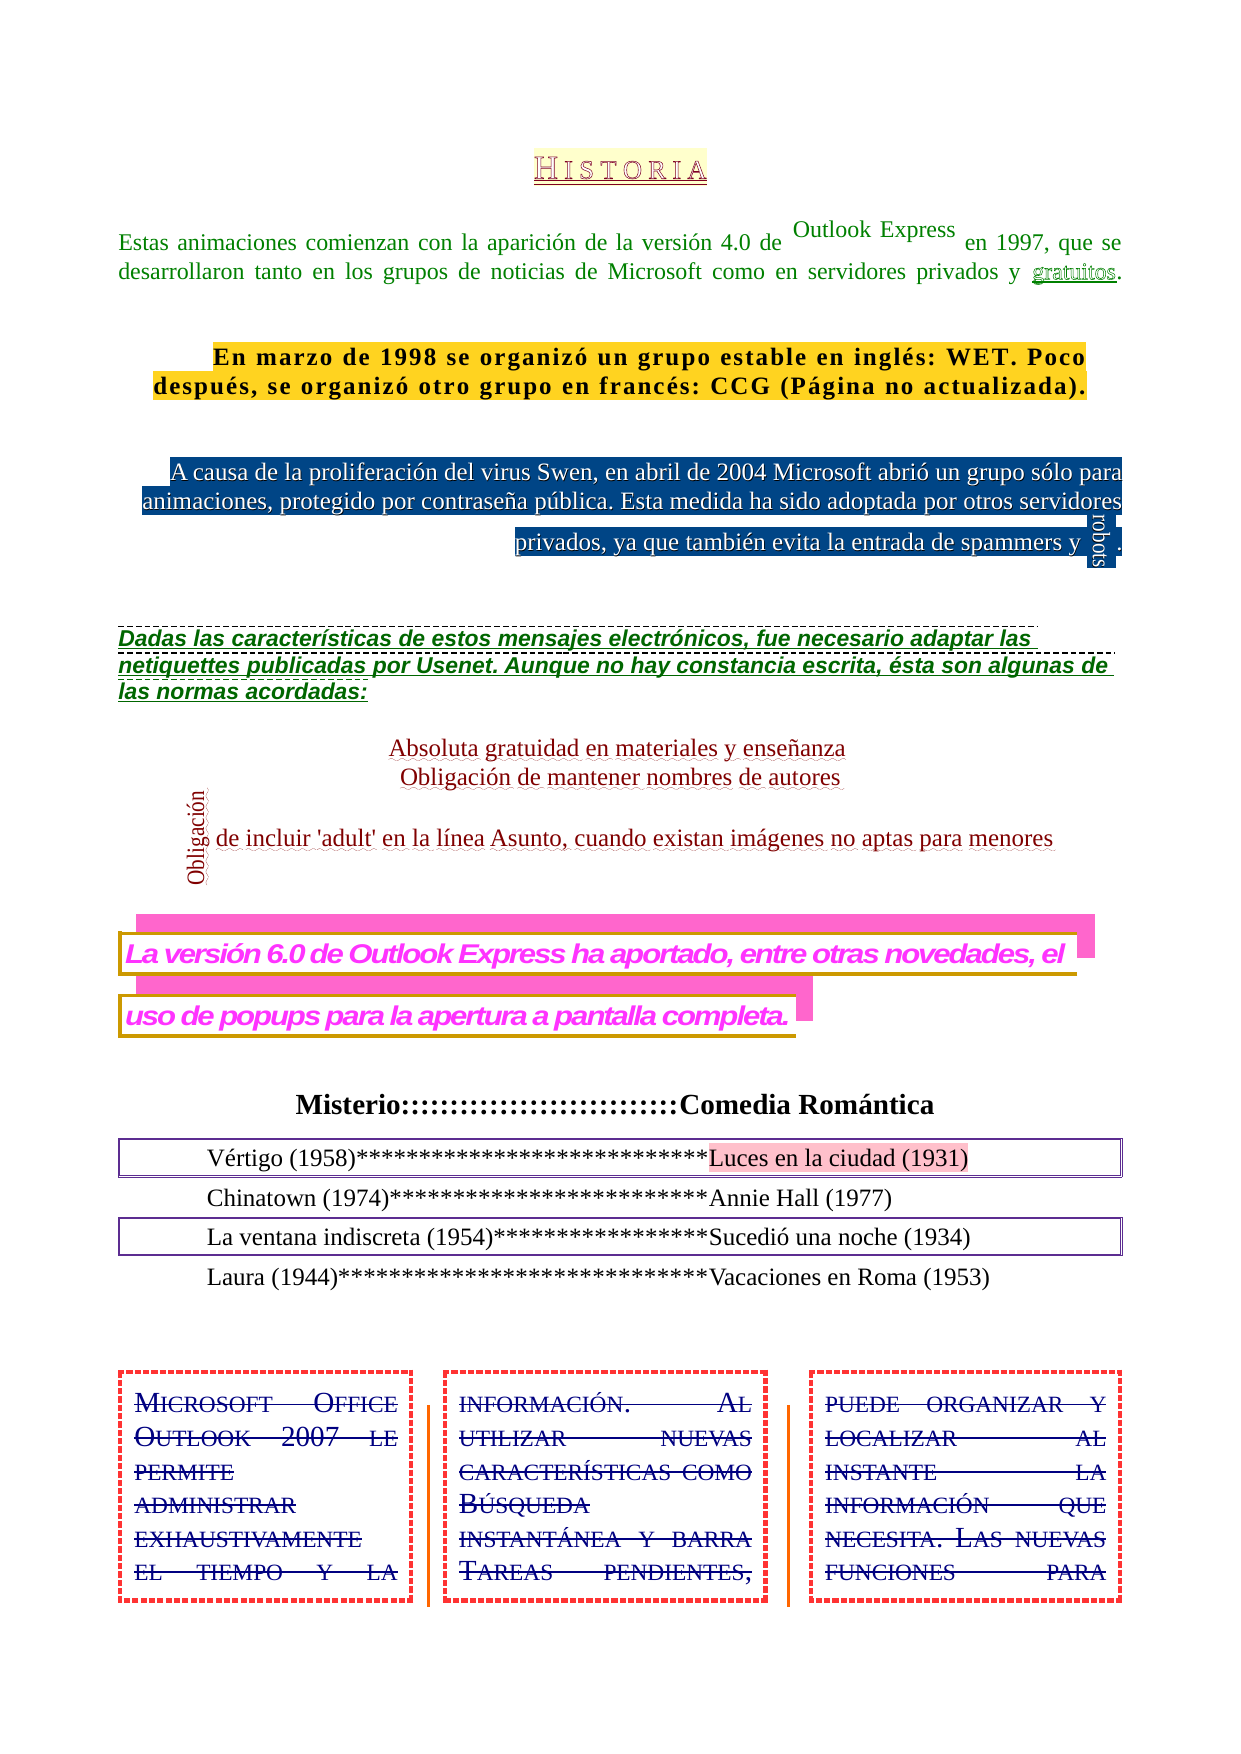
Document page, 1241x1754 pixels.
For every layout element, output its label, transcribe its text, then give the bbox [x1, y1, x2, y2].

text A causa de la proliferación del virus Swen, en abril de 2004 Microsoft abrió un grupo sólo para animaciones, protegido por contraseña pública. Esta medida ha sido adoptada por otros servidores privados, ya que también evita la entrada de spammers y robots. [118, 457, 1122, 568]
text Absoluta gratuidad en materiales y enseñanza [118, 733, 1122, 762]
text Misterio Comedia Romántica [118, 1087, 1122, 1121]
text Chinatown (1974) Annie Hall (1977) [118, 1183, 1122, 1211]
text Obligación de mantener nombres de autores [118, 762, 1122, 791]
text Vértigo (1958) Luces en la ciudad (1931) [120, 1140, 1120, 1175]
text puede organizar y localizar al instante la información que necesita. Las nuevas funciones para [809, 1369, 1122, 1603]
text Estas animaciones comienzan con la aparición de la versión 4.0 de Outlook Express en 1997, que se desarrollaron tanto en los grupos de noticias de Microsoft como en servidores privados y gratuitos. [118, 215, 1122, 285]
text Microsoft Office Outlook 2007 le permite administrar exhaustivamente el tiempo y la [118, 1369, 413, 1603]
text En marzo de 1998 se organizó un grupo estable en inglés: WET. Poco después, se organizó otro grupo en francés: CCG (Página no actualizada). [118, 342, 1122, 400]
text La versión 6.0 de Outlook Express ha aportado, entre otras novedades, el uso de popups para la apertura a pantalla completa. [122, 914, 1122, 1038]
text información. Al utilizar nuevas características como Búsqueda instantánea y barra Tareas pendientes, [443, 1369, 768, 1603]
text La ventana indiscreta (1954) Sucedió una noche (1934) [120, 1219, 1120, 1254]
text Historia [118, 148, 1122, 186]
text Obligación de incluir 'adult' en la línea Asunto, cuando existan imágenes no aptas para menores [118, 791, 208, 885]
text Obligación de incluir 'adult' en la línea Asunto, cuando existan imágenes no aptas para menores [207, 791, 1122, 885]
text Laura (1944) Vacaciones en Roma (1953) [118, 1262, 1122, 1290]
text Dadas las características de estos mensajes electrónicos, fue necesario adaptar las netiquettes publicadas por Usenet. Aunque no hay constancia escrita, ésta son algunas de las normas acordadas: [118, 625, 1122, 704]
